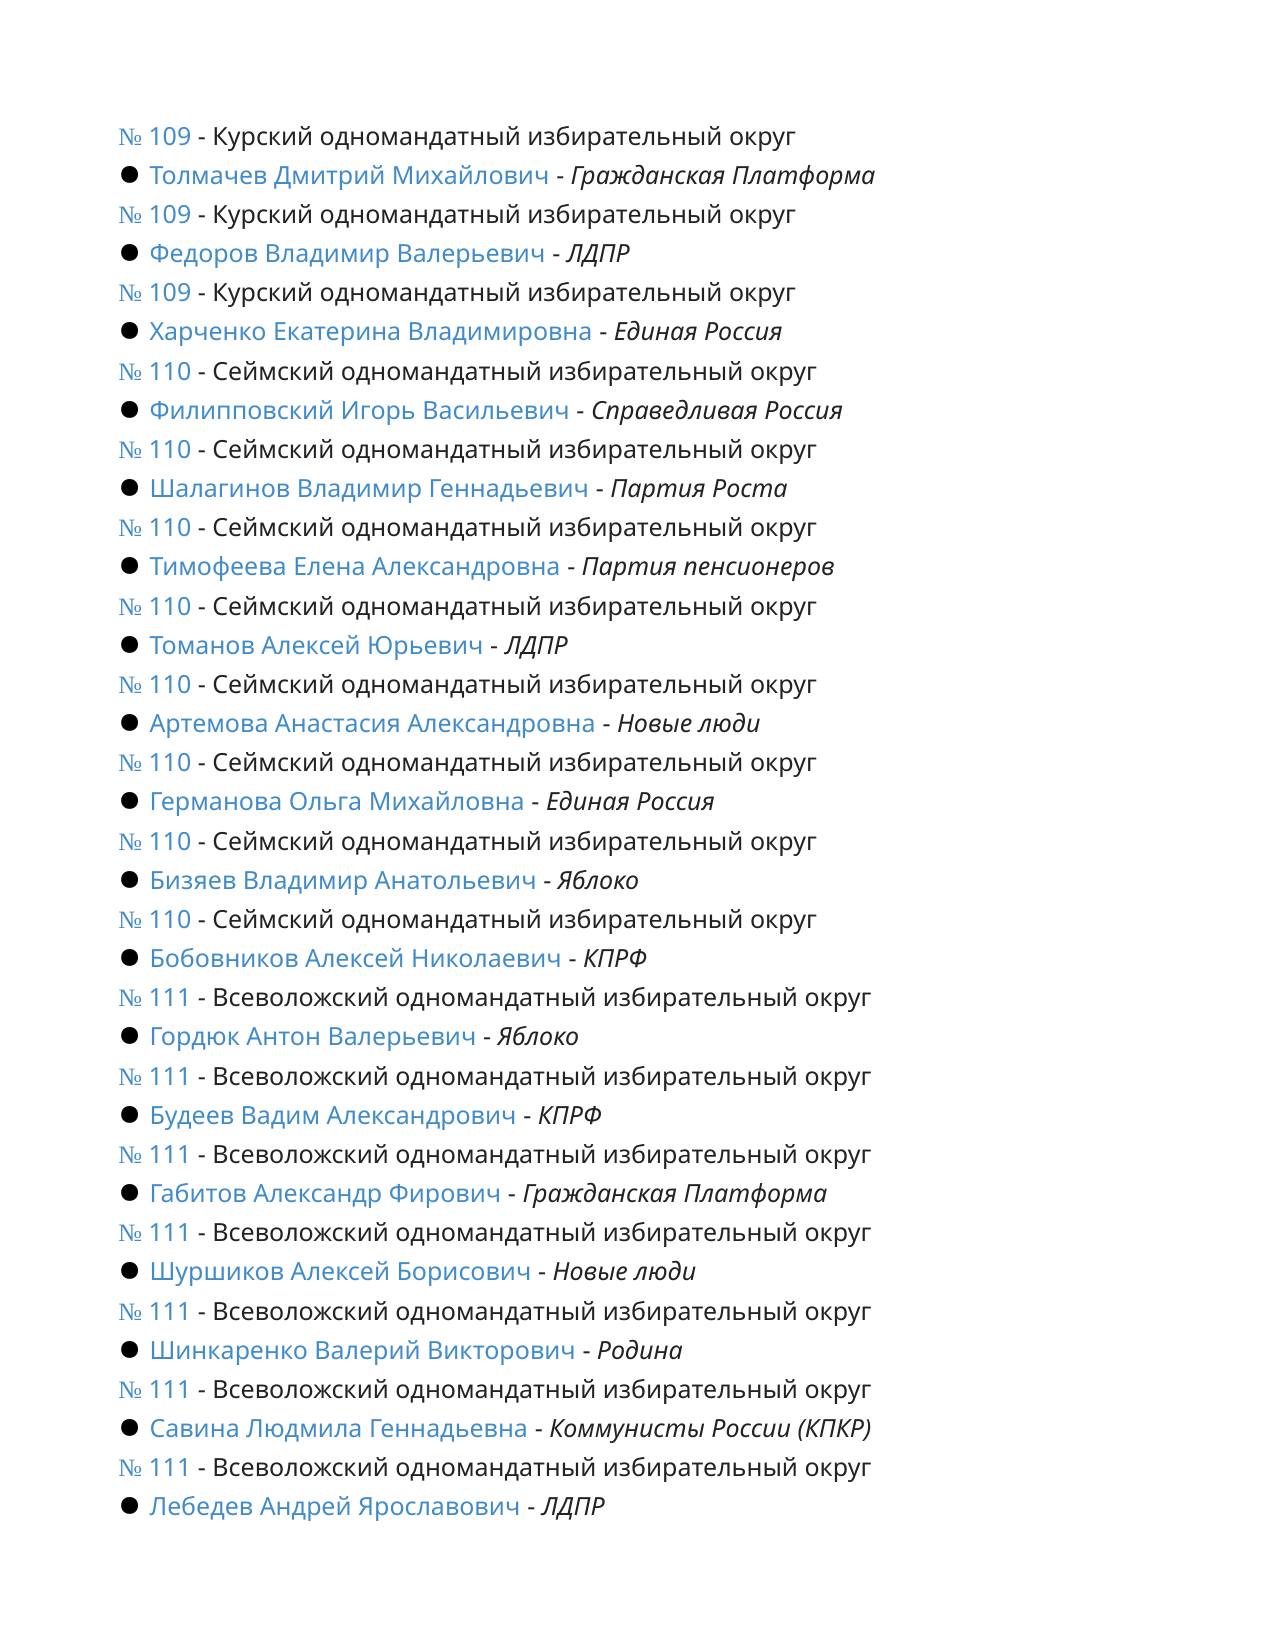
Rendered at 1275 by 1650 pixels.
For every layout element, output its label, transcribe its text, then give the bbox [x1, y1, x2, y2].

list Толмачев Дмитрий Михайлович - Гражданская Платформа [120, 157, 1157, 191]
text № 111 - Всеволожский одномандатный избирательный округ [118, 1450, 1157, 1484]
list Бизяев Владимир Анатольевич - Яблоко [120, 862, 1157, 896]
list Лебедев Андрей Ярославович - ЛДПР [120, 1489, 1157, 1523]
list Гордюк Антон Валерьевич - Яблоко [120, 1019, 1157, 1053]
text № 109 - Курский одномандатный избирательный округ [118, 275, 1157, 309]
list Шуршиков Алексей Борисович - Новые люди [120, 1254, 1157, 1288]
text № 109 - Курский одномандатный избирательный округ [118, 118, 1157, 152]
list Филипповский Игорь Васильевич - Справедливая Россия [120, 392, 1157, 426]
list Германова Ольга Михайловна - Единая Россия [120, 784, 1157, 818]
text № 111 - Всеволожский одномандатный избирательный округ [118, 980, 1157, 1014]
list Савина Людмила Геннадьевна - Коммунисты России (КПКР) [120, 1411, 1157, 1445]
text № 110 - Сеймский одномандатный избирательный округ [118, 823, 1157, 857]
text № 111 - Всеволожский одномандатный избирательный округ [118, 1136, 1157, 1171]
list Будеев Вадим Александрович - КПРФ [120, 1097, 1157, 1131]
list Бобовников Алексей Николаевич - КПРФ [120, 941, 1157, 975]
list Тимофеева Елена Александровна - Партия пенсионеров [120, 549, 1157, 583]
text № 111 - Всеволожский одномандатный избирательный округ [118, 1371, 1157, 1406]
text № 110 - Сеймский одномандатный избирательный округ [118, 745, 1157, 779]
text № 111 - Всеволожский одномандатный избирательный округ [118, 1058, 1157, 1092]
list Федоров Владимир Валерьевич - ЛДПР [120, 236, 1157, 270]
text № 110 - Сеймский одномандатный избирательный округ [118, 666, 1157, 701]
text № 110 - Сеймский одномандатный избирательный округ [118, 588, 1157, 622]
text № 109 - Курский одномандатный избирательный округ [118, 196, 1157, 231]
list Габитов Александр Фирович - Гражданская Платформа [120, 1176, 1157, 1210]
list Шинкаренко Валерий Викторович - Родина [120, 1332, 1157, 1366]
list Харченко Екатерина Владимировна - Единая Россия [120, 314, 1157, 348]
list Шалагинов Владимир Геннадьевич - Партия Роста [120, 471, 1157, 505]
text № 110 - Сеймский одномандатный избирательный округ [118, 510, 1157, 544]
list Артемова Анастасия Александровна - Новые люди [120, 706, 1157, 740]
text № 110 - Сеймский одномандатный избирательный округ [118, 431, 1157, 466]
text № 110 - Сеймский одномандатный избирательный округ [118, 901, 1157, 936]
text № 111 - Всеволожский одномандатный избирательный округ [118, 1215, 1157, 1249]
text № 110 - Сеймский одномандатный избирательный округ [118, 353, 1157, 387]
text № 111 - Всеволожский одномандатный избирательный округ [118, 1293, 1157, 1327]
list Томанов Алексей Юрьевич - ЛДПР [120, 627, 1157, 661]
